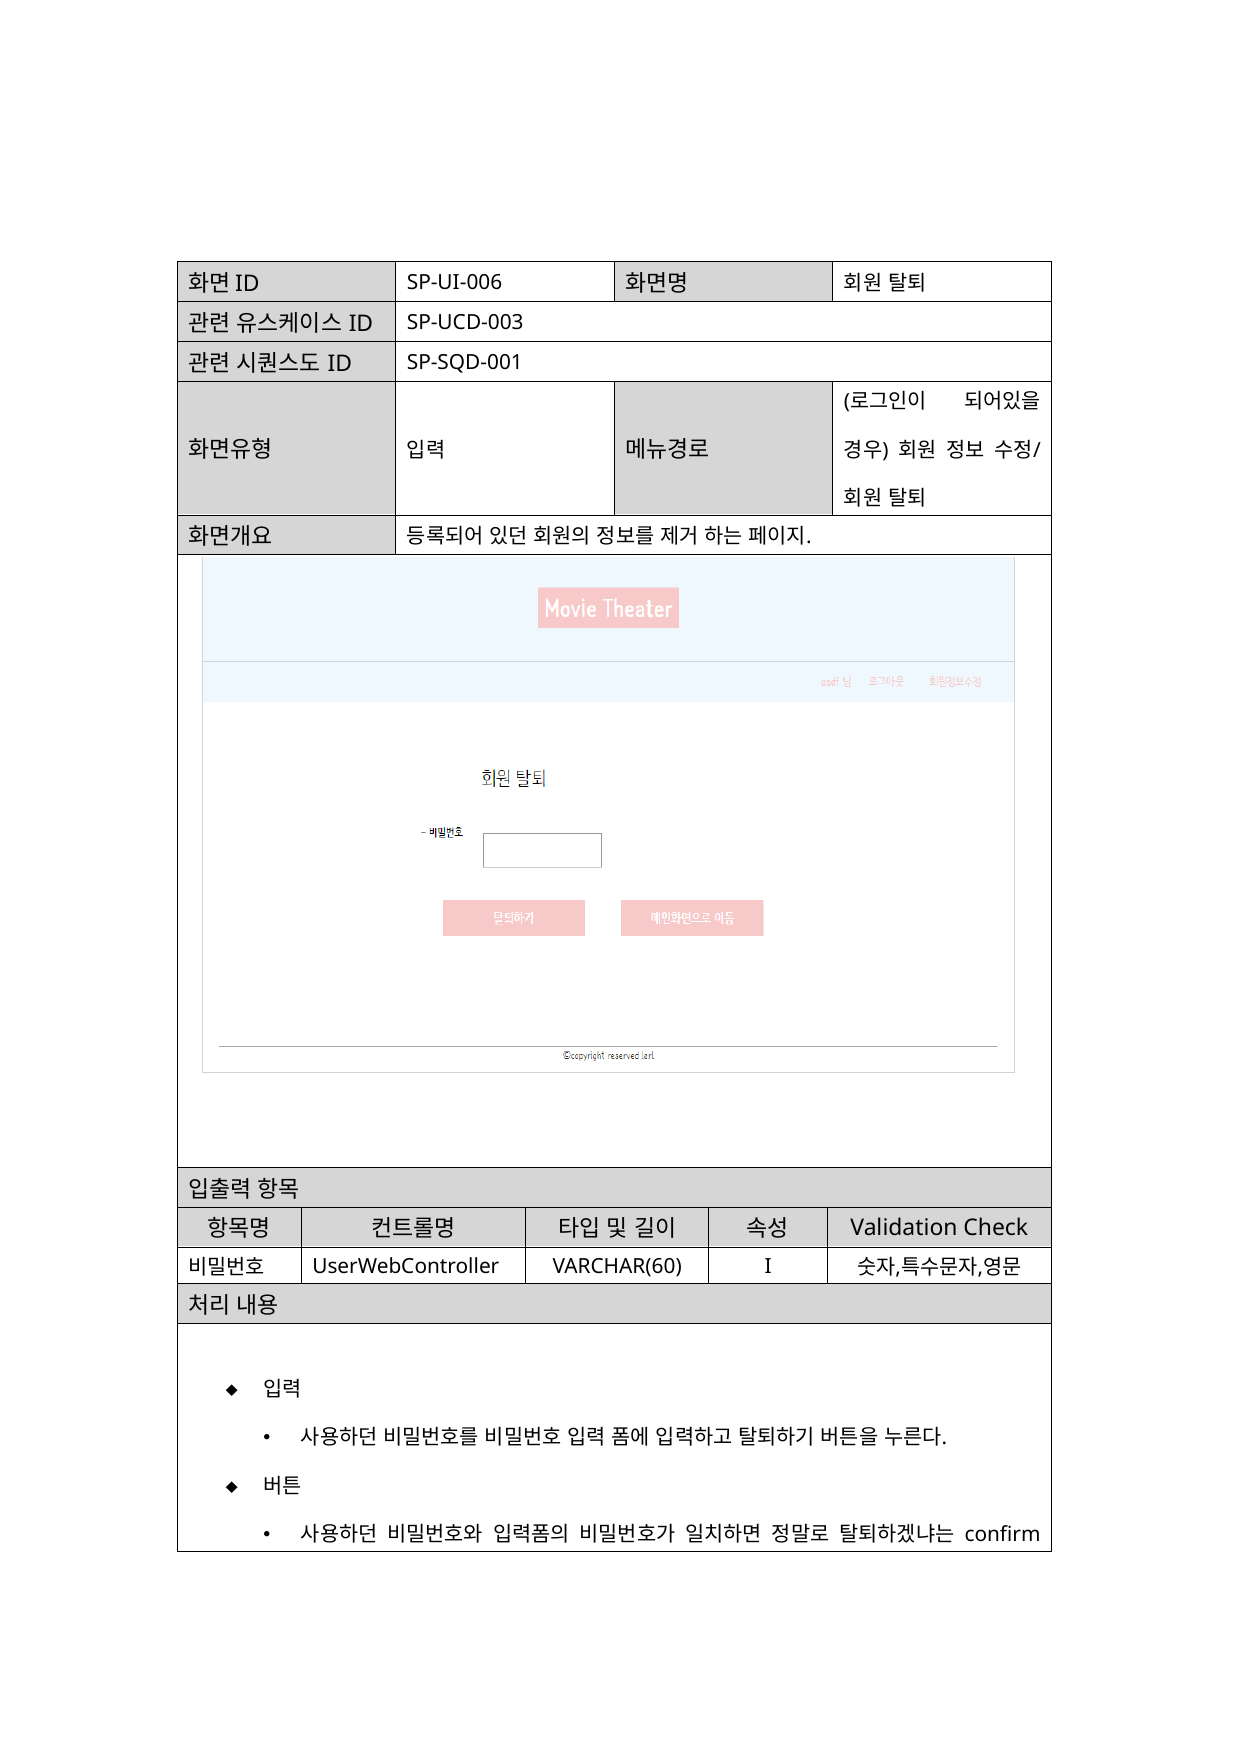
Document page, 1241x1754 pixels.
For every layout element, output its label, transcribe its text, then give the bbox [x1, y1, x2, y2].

table_header 회원 탈퇴 [833, 262, 1051, 301]
picture [188, 557, 1041, 1091]
table_cell 처리 내용 [178, 1284, 1051, 1323]
table_cell (로그인이 되어있을 경우) 회원 정보 수정/ 회원 탈퇴 [833, 382, 1051, 514]
table_cell [178, 555, 1051, 1167]
table_cell SP-SQD-001 [396, 342, 1051, 381]
table_cell 입력 사용하던 비밀번호를 비밀번호 입력 폼에 입력하고 탈퇴하기 버튼을 누른다. 버튼 사용하던 비밀번호와 입력폼의 비밀번호가 일치하면 정말로 탈퇴하겠냐는 confirm [178, 1324, 1051, 1551]
table_cell 컨트롤명 [302, 1208, 525, 1246]
table_cell 항목명 [178, 1208, 301, 1246]
table_cell 화면유형 [178, 382, 395, 514]
table_cell 관련 유스케이스 ID [178, 302, 395, 341]
table_cell 숫자,특수문자,영문 [828, 1248, 1051, 1283]
table_cell 비밀번호 [178, 1248, 301, 1283]
table_cell 관련 시퀀스도 ID [178, 342, 395, 381]
table_cell 입출력 항목 [178, 1168, 1051, 1207]
table_cell 속성 [709, 1208, 827, 1246]
table_cell 타입 및 길이 [526, 1208, 708, 1246]
table_cell 화면개요 [178, 516, 395, 554]
table_cell VARCHAR(60) [526, 1248, 708, 1283]
table_cell 등록되어 있던 회원의 정보를 제거 하는 페이지. [396, 516, 1051, 554]
table_cell 메뉴경로 [615, 382, 832, 514]
table_cell SP-UCD-003 [396, 302, 1051, 341]
table_cell I [709, 1248, 827, 1283]
table_header SP-UI-006 [396, 262, 614, 301]
table_header 화면ID [178, 262, 395, 301]
table_header 화면명 [615, 262, 832, 301]
table_cell Validation Check [828, 1208, 1051, 1246]
table_cell 입력 [396, 382, 614, 514]
table_cell UserWebController [302, 1248, 525, 1283]
